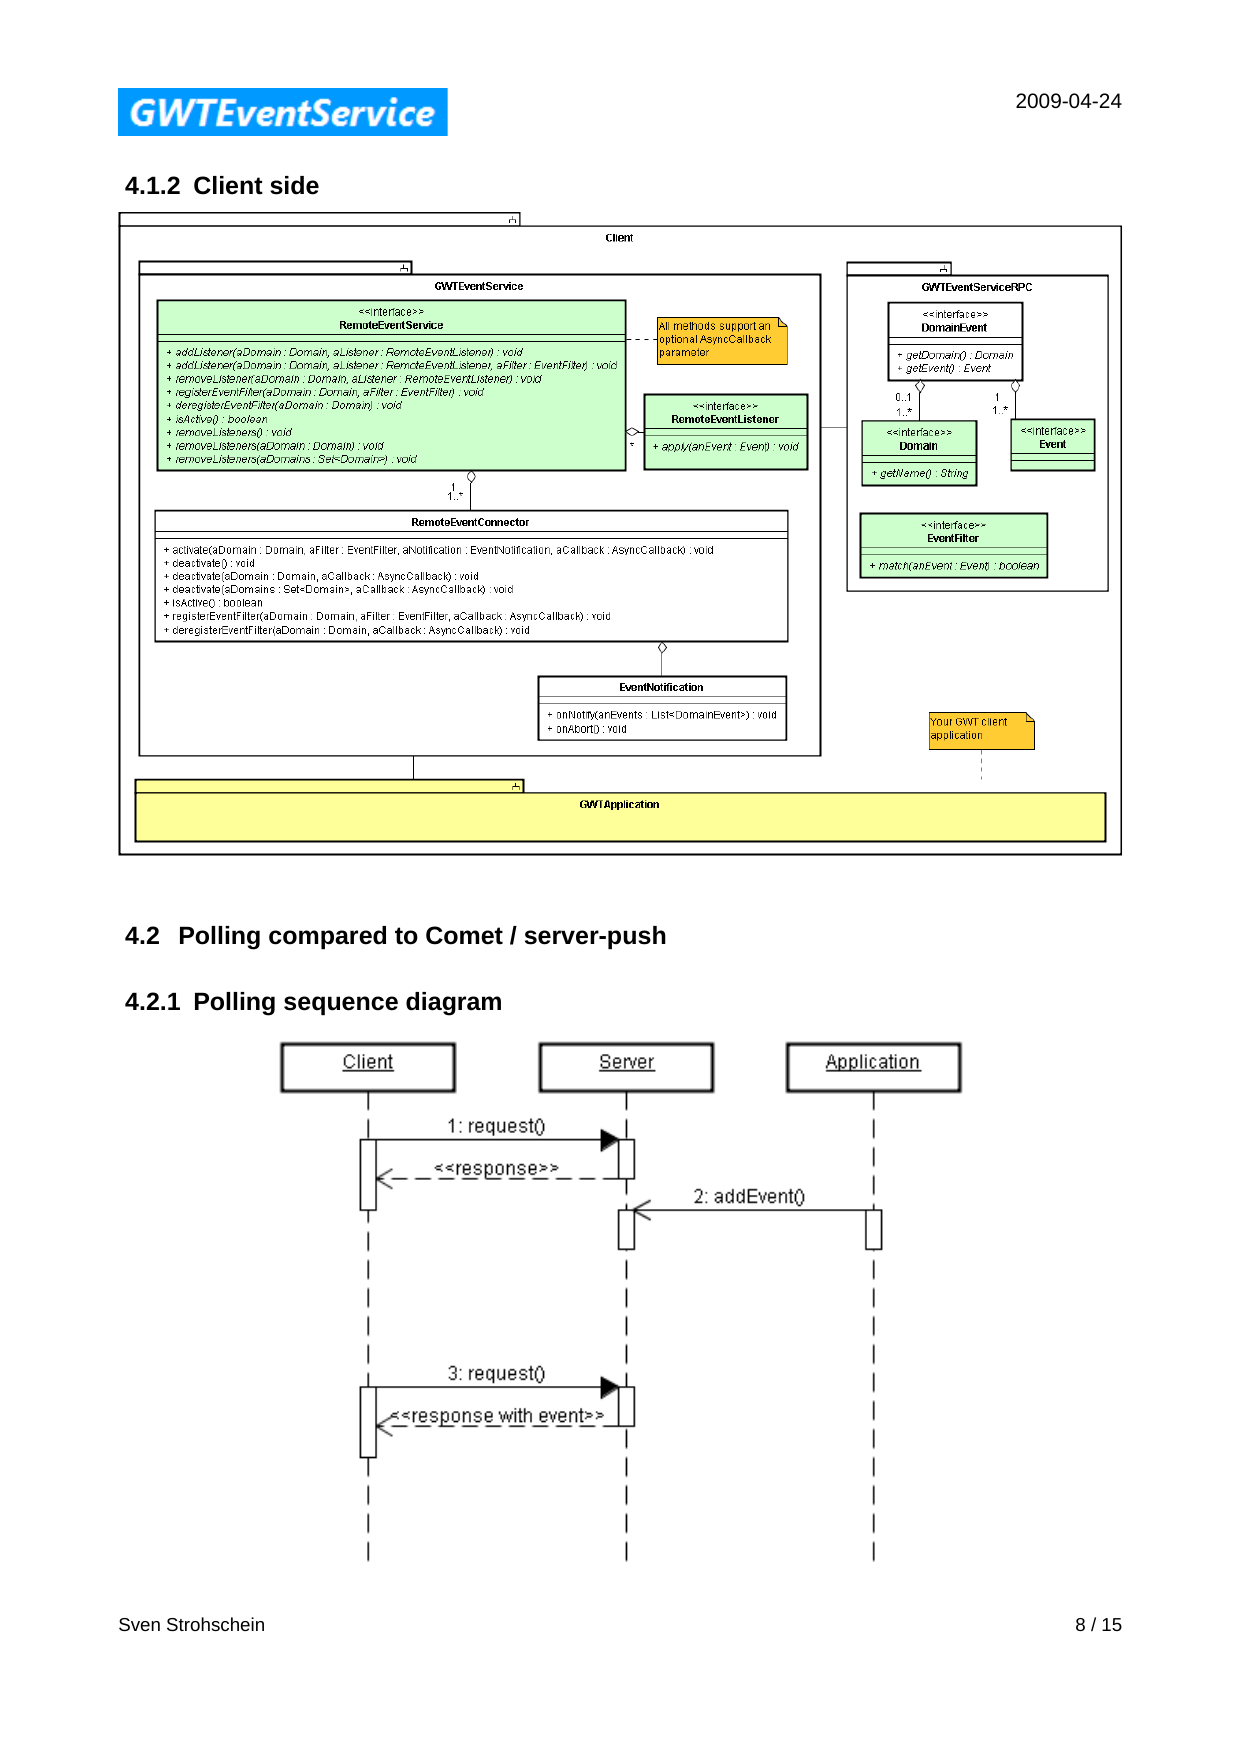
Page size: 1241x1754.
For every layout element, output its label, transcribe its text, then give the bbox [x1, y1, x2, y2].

subtitle Client side [118, 171, 1122, 200]
subtitle Polling compared to Comet / server-push [118, 921, 1122, 950]
picture [118, 88, 448, 136]
picture [118, 212, 1123, 860]
subtitle Polling sequence diagram [118, 987, 1122, 1016]
picture [266, 1028, 974, 1576]
